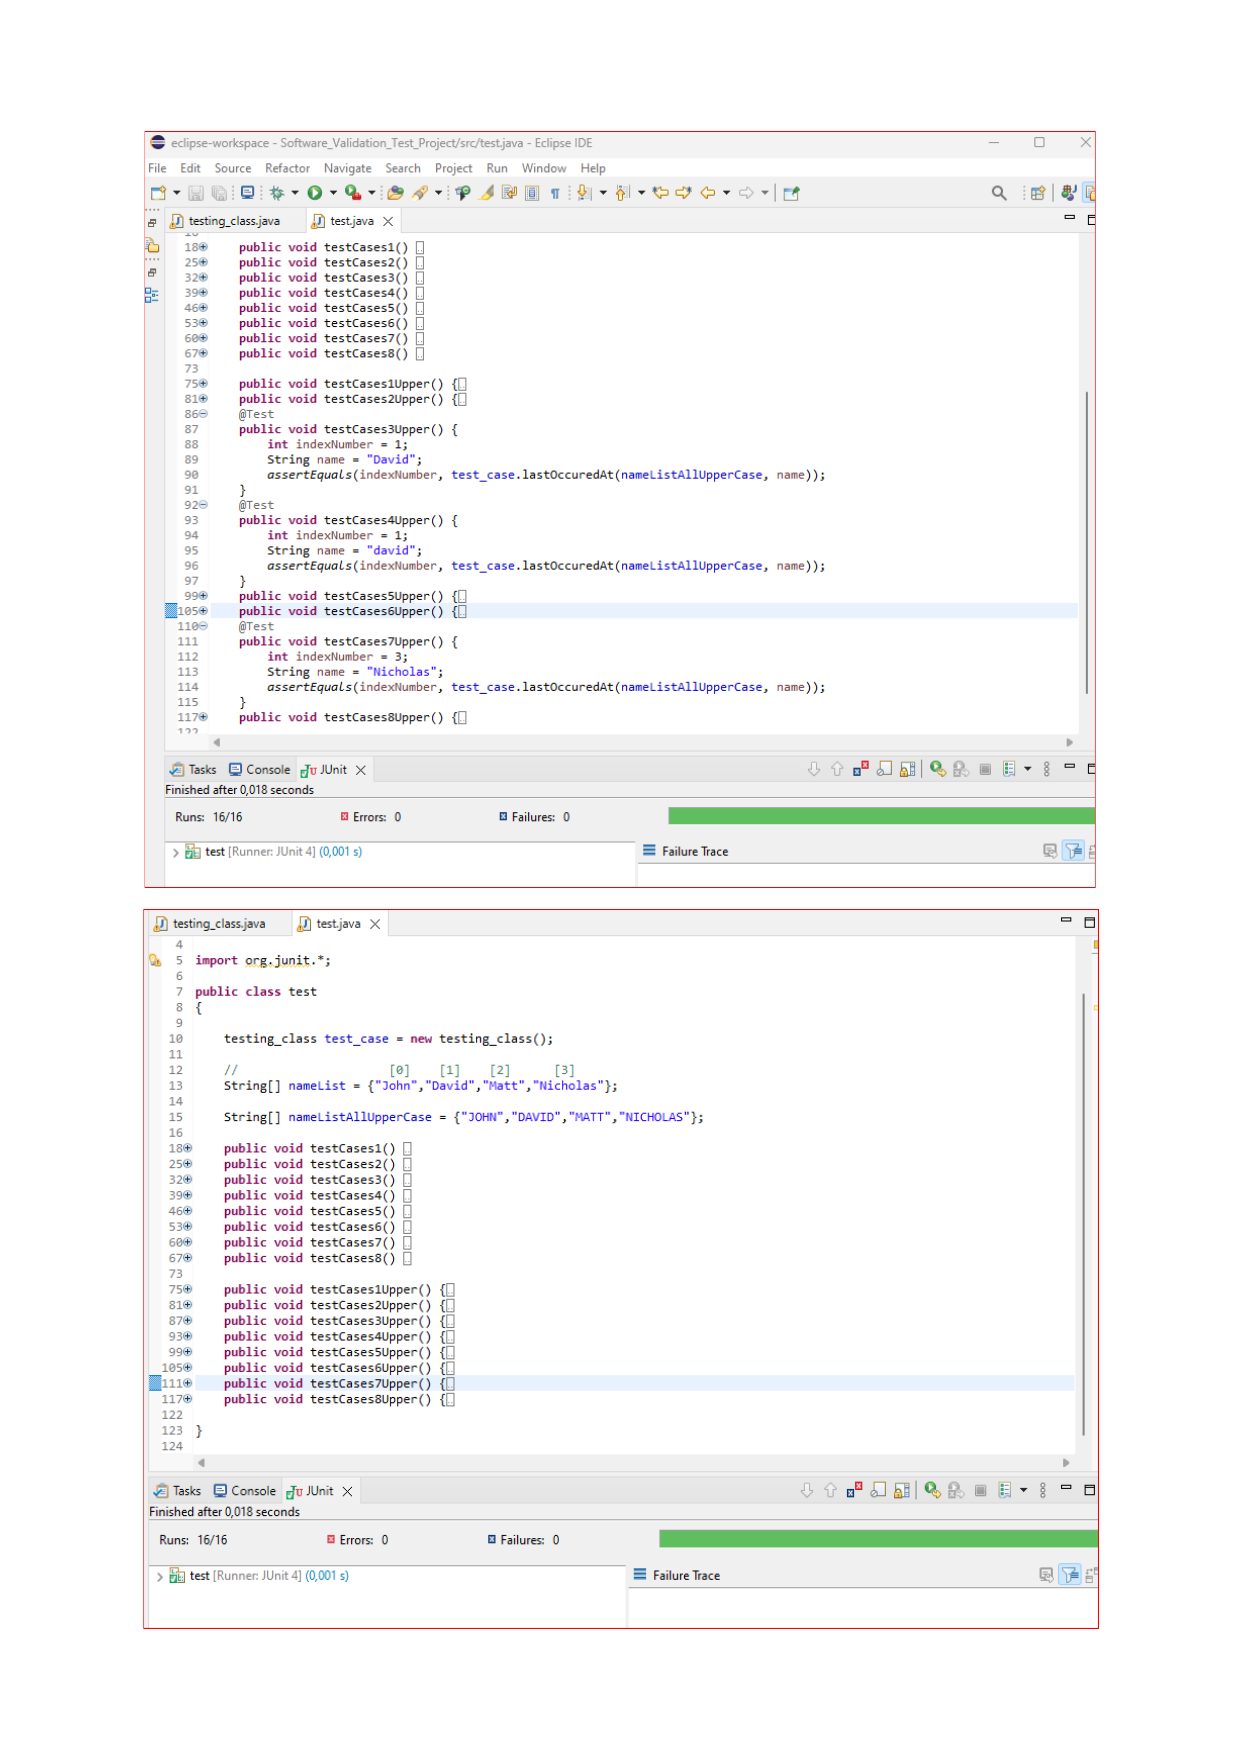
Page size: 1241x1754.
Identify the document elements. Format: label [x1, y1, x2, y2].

picture [143, 909, 1099, 1629]
picture [144, 131, 1096, 888]
